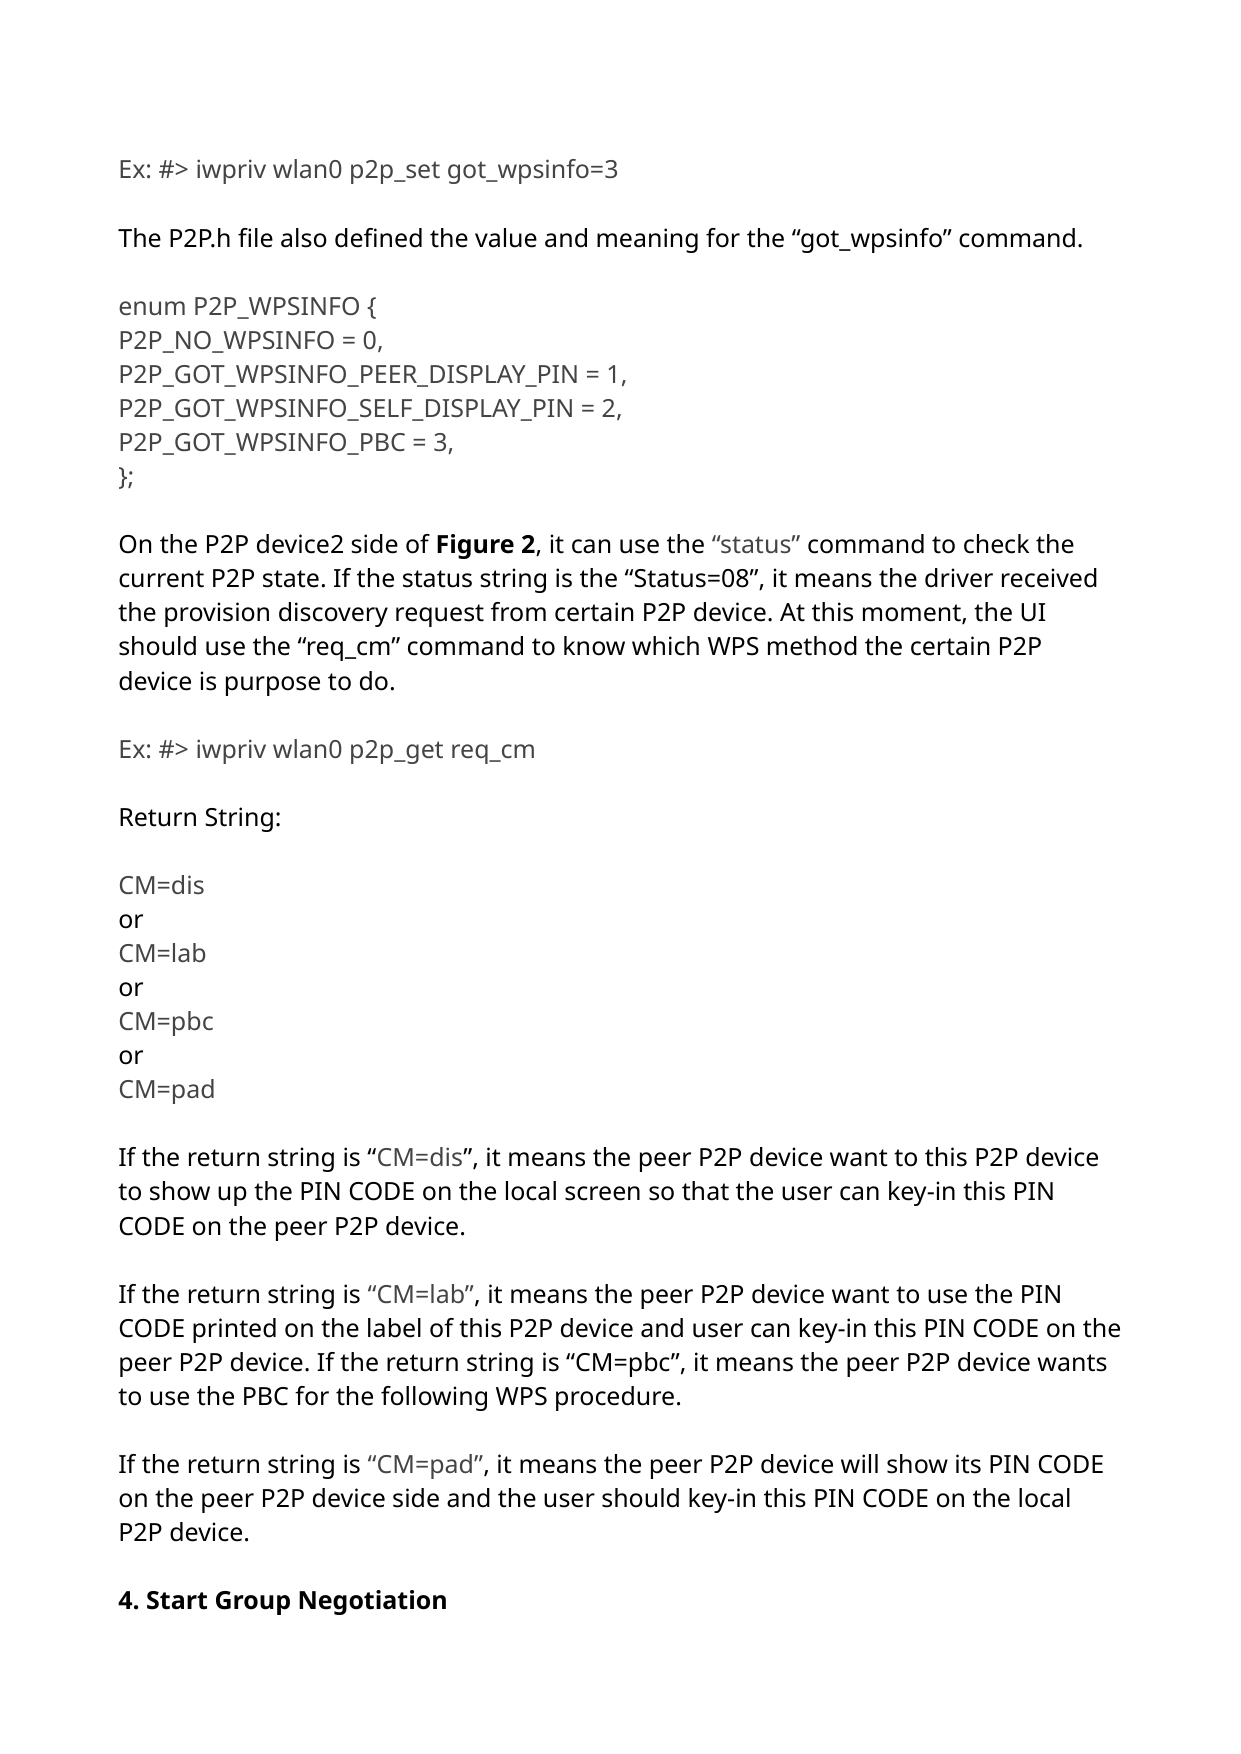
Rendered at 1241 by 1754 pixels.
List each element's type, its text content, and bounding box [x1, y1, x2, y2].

text If the return string is “CM=pad”, it means the peer P2P device will show its PIN CODE on the peer P2P device side and the user should key-in this PIN CODE on the local P2P device. [118, 1447, 1122, 1549]
text }; [118, 459, 1122, 493]
text CM=pad [118, 1072, 1122, 1106]
text or [118, 970, 1122, 1004]
text enum P2P_WPSINFO { [118, 288, 1122, 322]
text P2P_NO_WPSINFO = 0, [118, 322, 1122, 357]
text CM=lab [118, 936, 1122, 970]
text Return String: [118, 799, 1122, 833]
text or [118, 902, 1122, 936]
text The P2P.h file also defined the value and meaning for the “got_wpsinfo” command. [118, 220, 1122, 254]
text P2P_GOT_WPSINFO_SELF_DISPLAY_PIN = 2, [118, 391, 1122, 425]
text Ex: #> iwpriv wlan0 p2p_set got_wpsinfo=3 [118, 152, 1122, 186]
text or [118, 1038, 1122, 1072]
text P2P_GOT_WPSINFO_PBC = 3, [118, 425, 1122, 459]
text On the P2P device2 side of Figure 2, it can use the “status” command to check the current P2P state. If the status string is the “Status=08”, it means the driver received the provision discovery request from certain P2P device. At this moment, the UI should use the “req_cm” command to know which WPS method the certain P2P device is purpose to do. [118, 527, 1122, 697]
text CM=dis [118, 867, 1122, 902]
text If the return string is “CM=lab”, it means the peer P2P device want to use the PIN CODE printed on the label of this P2P device and user can key-in this PIN CODE on the peer P2P device. If the return string is “CM=pbc”, it means the peer P2P device wants to use the PBC for the following WPS procedure. [118, 1276, 1122, 1412]
text Ex: #> iwpriv wlan0 p2p_get req_cm [118, 731, 1122, 765]
text 4. Start Group Negotiation [118, 1583, 1122, 1617]
text P2P_GOT_WPSINFO_PEER_DISPLAY_PIN = 1, [118, 357, 1122, 391]
text If the return string is “CM=dis”, it means the peer P2P device want to this P2P device to show up the PIN CODE on the local screen so that the user can key-in this PIN CODE on the peer P2P device. [118, 1140, 1122, 1242]
text CM=pbc [118, 1004, 1122, 1038]
